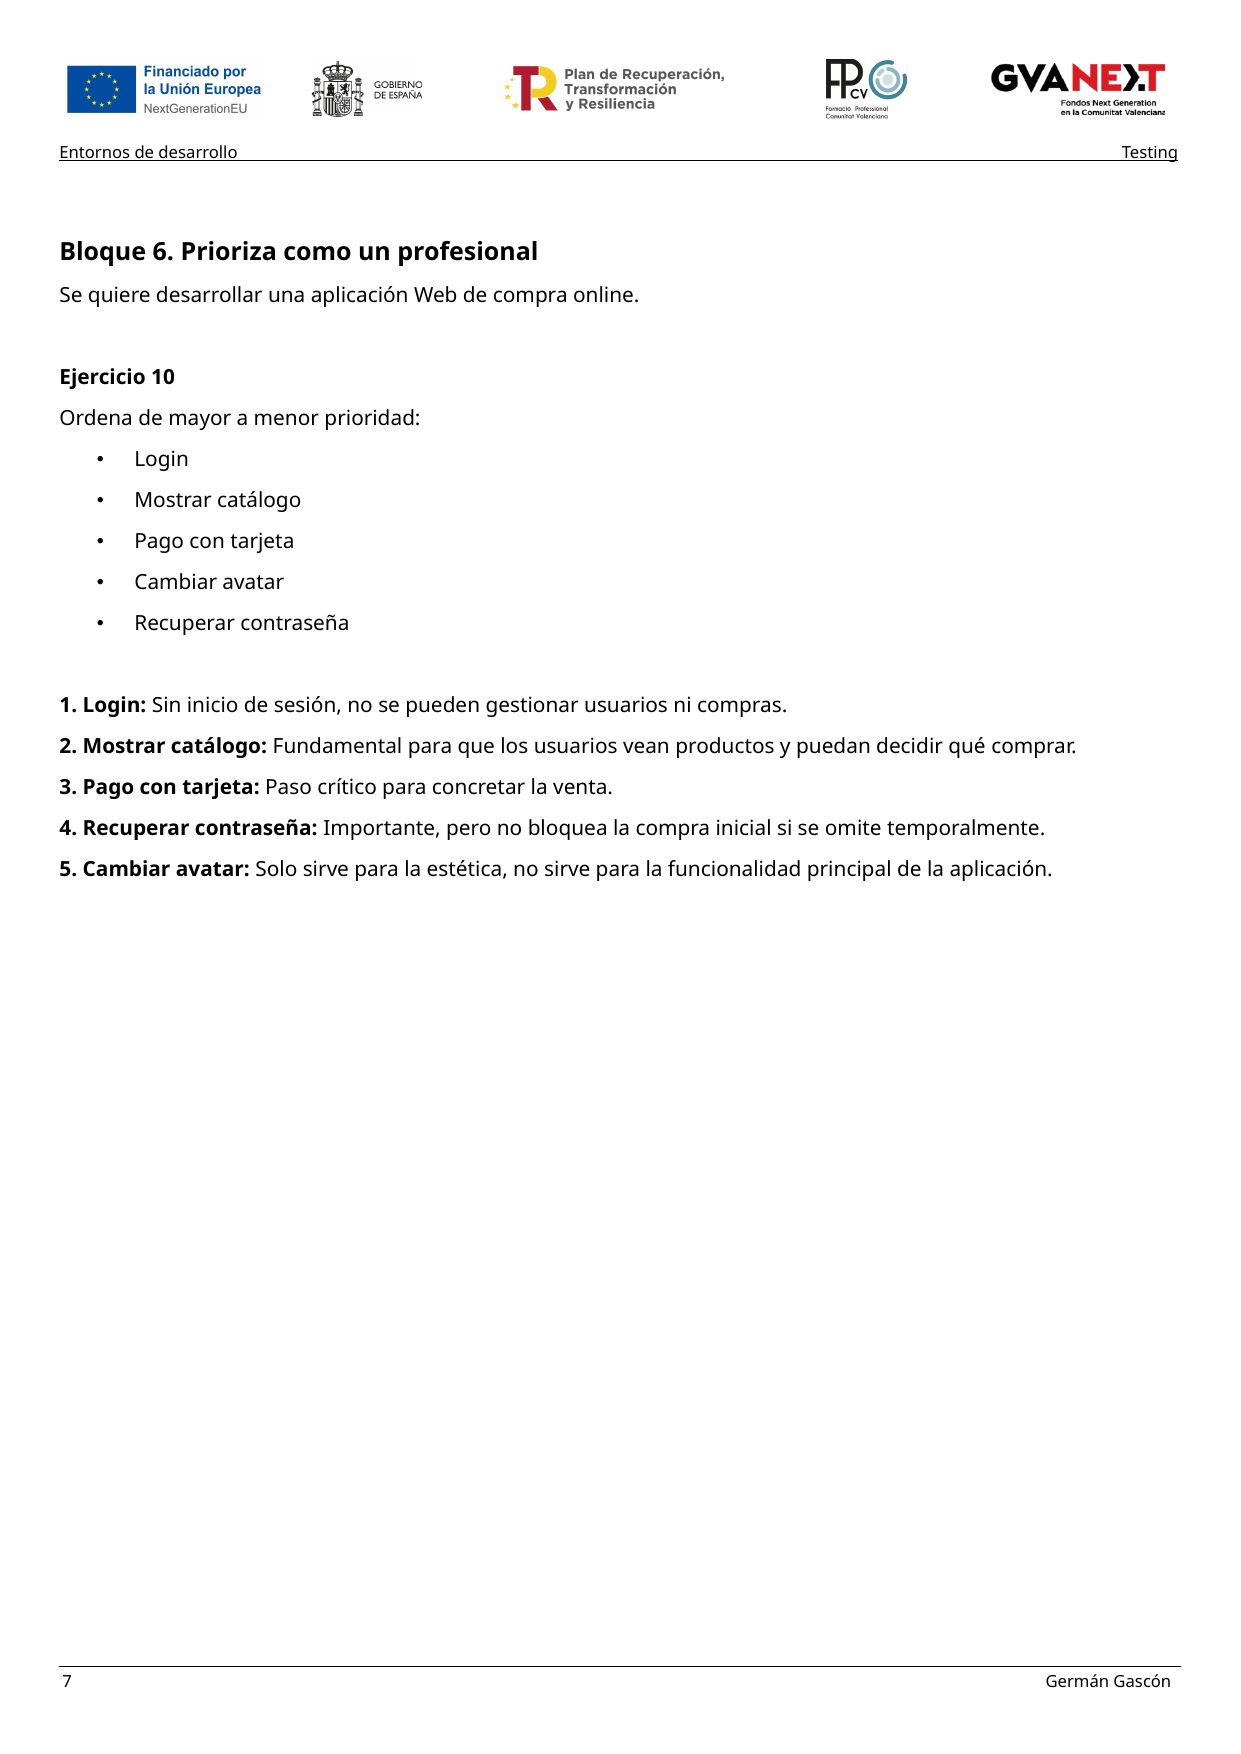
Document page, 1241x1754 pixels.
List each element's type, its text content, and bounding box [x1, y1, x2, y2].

picture [504, 66, 724, 111]
list Login [97, 444, 1181, 473]
text 5. Cambiar avatar: Solo sirve para la estética, no sirve para la funcionalidad principal de la aplicación. [59, 854, 1181, 882]
picture [991, 63, 1165, 115]
text 1. Login: Sin inicio de sesión, no se pueden gestionar usuarios ni compras. [59, 690, 1181, 718]
text 2. Mostrar catálogo: Fundamental para que los usuarios vean productos y puedan decidir qué comprar. [59, 731, 1181, 759]
list Pago con tarjeta [97, 526, 1181, 555]
picture [62, 59, 264, 119]
picture [310, 59, 423, 118]
picture [825, 59, 909, 119]
text Ordena de mayor a menor prioridad: [59, 403, 1181, 432]
text 4. Recuperar contraseña: Importante, pero no bloquea la compra inicial si se omite temporalmente. [59, 813, 1181, 841]
list Cambiar avatar [97, 567, 1181, 596]
text Se quiere desarrollar una aplicación Web de compra online. [59, 281, 1181, 309]
text Bloque 6. Prioriza como un profesional [59, 234, 1181, 268]
text Ejercicio 10 [59, 362, 1181, 391]
list Mostrar catálogo [97, 485, 1181, 514]
text 3. Pago con tarjeta: Paso crítico para concretar la venta. [59, 772, 1181, 800]
list Recuperar contraseña [97, 608, 1181, 637]
